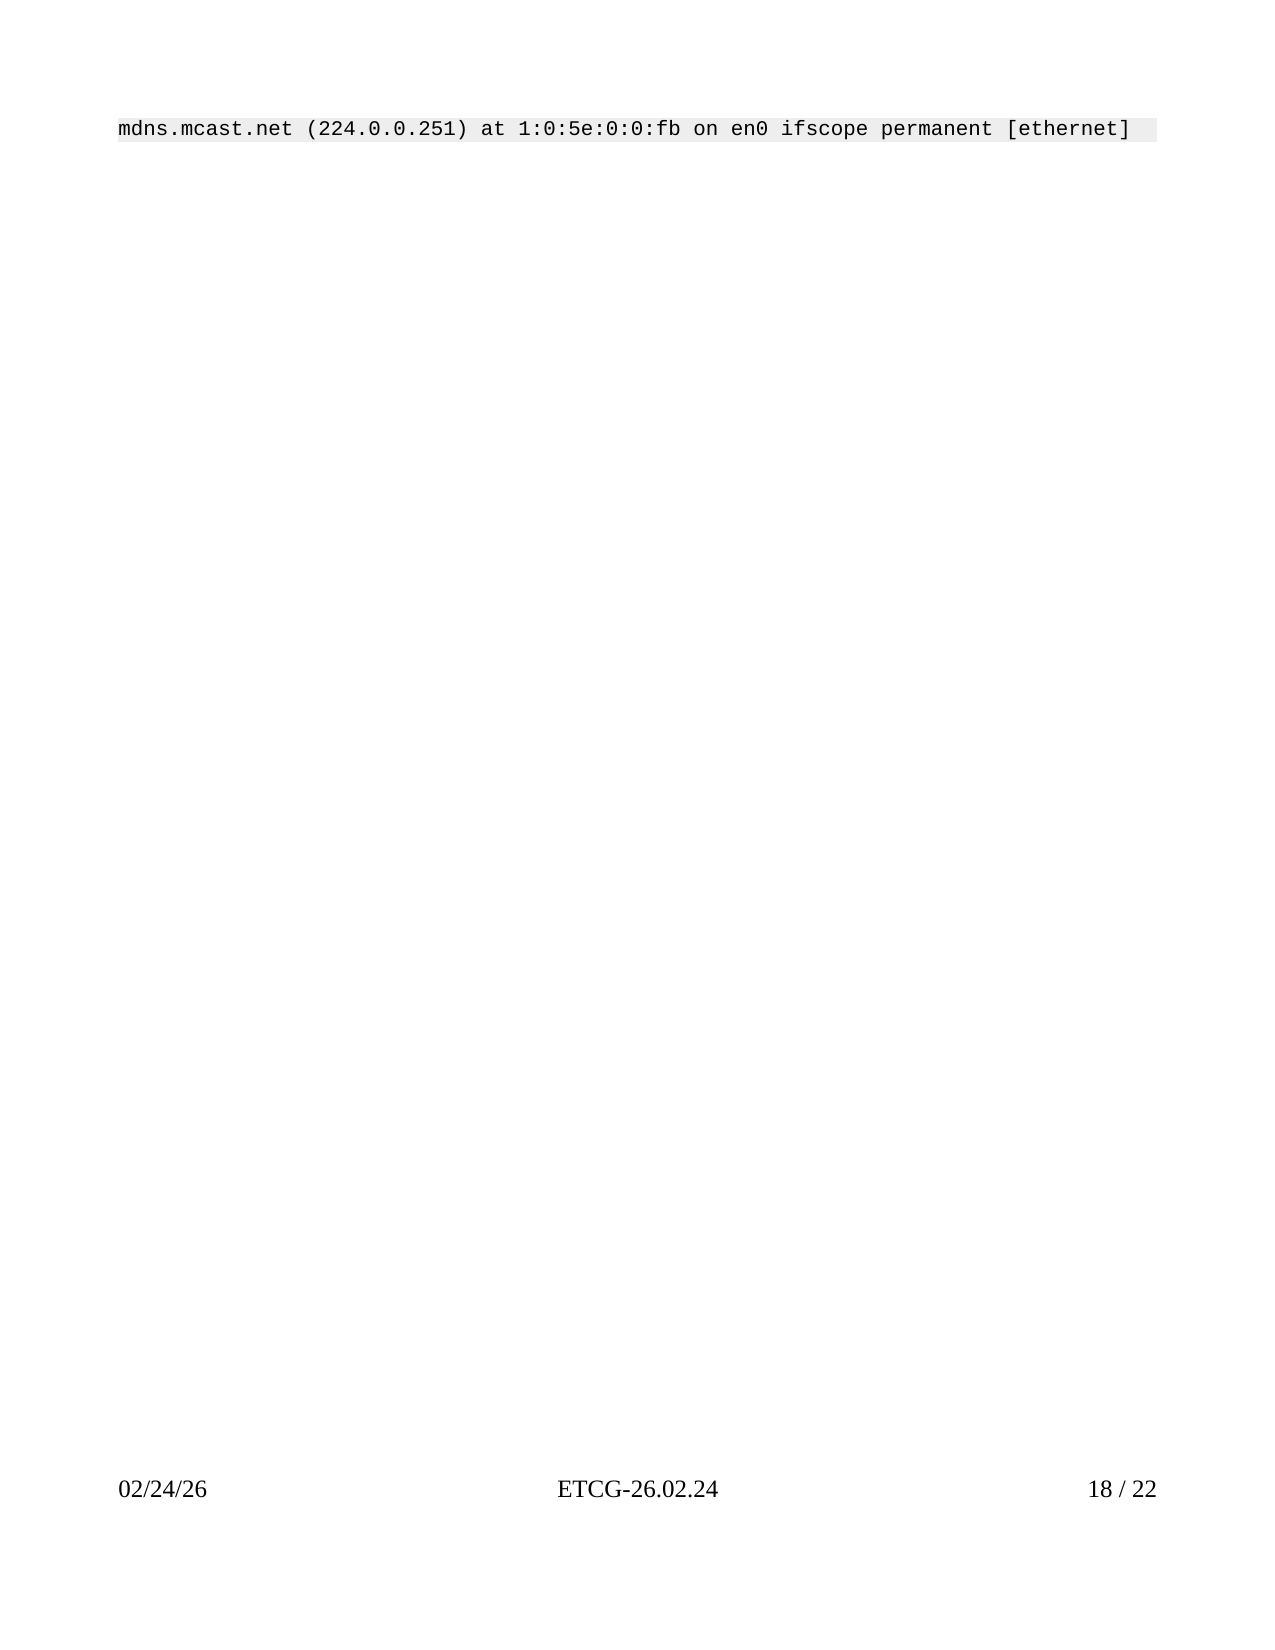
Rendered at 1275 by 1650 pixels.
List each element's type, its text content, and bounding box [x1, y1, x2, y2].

text mdns.mcast.net (224.0.0.251) at 1:0:5e:0:0:fb on en0 ifscope permanent [ethernet] [118, 118, 1157, 142]
